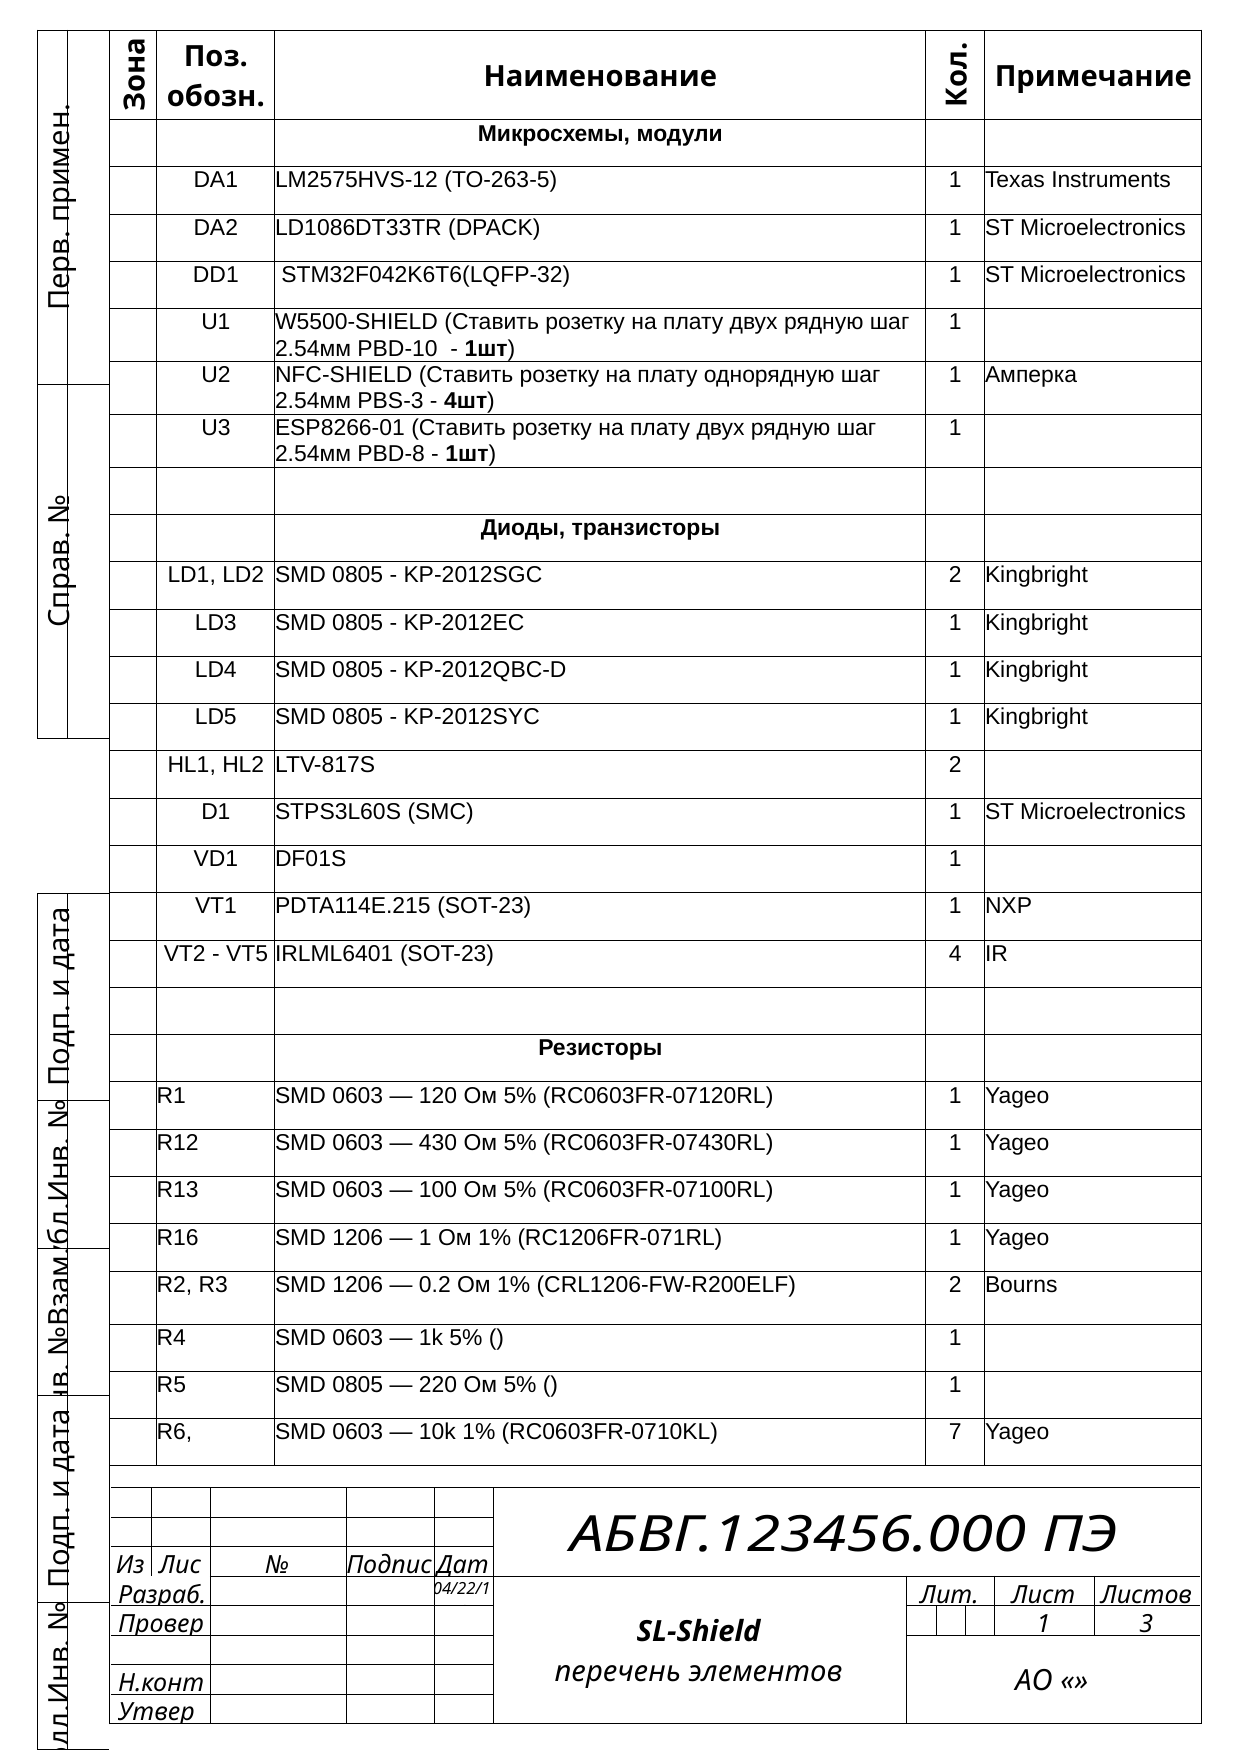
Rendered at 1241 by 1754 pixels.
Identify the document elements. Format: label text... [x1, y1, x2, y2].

table_cell DA1 [157, 167, 274, 214]
table_cell [110, 1082, 156, 1129]
table_cell [985, 1035, 1201, 1081]
table_cell STM32F042K6T6(LQFP-32) [275, 262, 925, 308]
table_cell [110, 704, 156, 750]
table_cell STPS3L60S (SMC) [275, 799, 925, 845]
table_cell [110, 562, 156, 608]
table_cell [985, 751, 1201, 798]
table_cell [110, 1177, 156, 1223]
table_cell 1 [926, 704, 984, 750]
table_cell 1 [926, 1082, 984, 1129]
table_cell R5 [157, 1372, 274, 1418]
table_cell SMD 0805 - KP-2012QBC-D [275, 657, 925, 703]
table_cell [926, 468, 984, 514]
table_cell Взам. инв. № [38, 1249, 67, 1395]
table_cell 1 [926, 893, 984, 939]
table_header Зона [110, 31, 156, 119]
table_cell [926, 515, 984, 561]
table_cell Микросхемы, модули [275, 120, 925, 166]
table_cell SMD 0603 — 430 Ом 5% (RC0603FR-07430RL) [275, 1130, 925, 1176]
table_cell Yageo [985, 1130, 1201, 1176]
table_cell NFC-SHIELD (Ставить розетку на плату однорядную шаг 2.54мм PBS-3 - 4шт) [275, 362, 925, 414]
table_cell [110, 1035, 156, 1081]
table_cell [68, 1101, 109, 1247]
table_cell [275, 468, 925, 514]
table_cell Резисторы [275, 1035, 925, 1081]
table_cell Инв. № дубл. [38, 1101, 67, 1247]
table_cell ST Microelectronics [985, 262, 1201, 308]
table_cell [275, 988, 925, 1034]
table_header Подп. и дата [38, 894, 67, 1100]
table_cell [157, 515, 274, 561]
table_cell LTV-817S [275, 751, 925, 798]
table_cell [985, 415, 1201, 467]
table_cell R4 [157, 1325, 274, 1371]
table_cell U1 [157, 309, 274, 361]
table_cell R2, R3 [157, 1272, 274, 1323]
table_cell SMD 0805 - KP-2012SGC [275, 562, 925, 608]
table_cell [985, 846, 1201, 892]
table_cell [110, 309, 156, 361]
table_cell Yageo [985, 1082, 1201, 1129]
table_cell [110, 1130, 156, 1176]
table_cell [985, 988, 1201, 1034]
table_cell [157, 1035, 274, 1081]
table_header Поз. обозн. [157, 31, 274, 119]
table_cell [157, 988, 274, 1034]
table_cell [110, 988, 156, 1034]
table_cell [985, 468, 1201, 514]
table_cell VT2 - VT5 [157, 941, 274, 987]
table_cell [110, 415, 156, 467]
table_cell [110, 1372, 156, 1418]
table_header Кол. [926, 31, 984, 119]
table_cell [110, 1419, 156, 1465]
table_cell Амперка [985, 362, 1201, 414]
table_cell [110, 167, 156, 214]
table_cell SMD 0805 — 220 Ом 5% () [275, 1372, 925, 1418]
table_cell SMD 0805 - KP-2012SYC [275, 704, 925, 750]
table_cell HL1, HL2 [157, 751, 274, 798]
table_cell DF01S [275, 846, 925, 892]
table_cell [68, 1396, 109, 1602]
table_cell ST Microelectronics [985, 215, 1201, 261]
table_cell [110, 751, 156, 798]
table_cell LD1, LD2 [157, 562, 274, 608]
table_cell [985, 1325, 1201, 1371]
table_header [68, 31, 109, 384]
table_cell R6, [157, 1419, 274, 1465]
table_cell LD1086DT33TR (DPACK) [275, 215, 925, 261]
table_cell [110, 362, 156, 414]
table_cell Подп. и дата [38, 1396, 67, 1602]
table_cell R13 [157, 1177, 274, 1223]
table_cell [110, 941, 156, 987]
table_cell [110, 1224, 156, 1271]
table_cell SMD 0603 — 100 Ом 5% (RC0603FR-07100RL) [275, 1177, 925, 1223]
table_cell 1 [926, 1372, 984, 1418]
table_cell Texas Instruments [985, 167, 1201, 214]
table_cell 1 [926, 846, 984, 892]
table_cell [985, 120, 1201, 166]
table_cell [985, 1372, 1201, 1418]
table_cell U2 [157, 362, 274, 414]
table_cell [68, 1249, 109, 1395]
table_cell 2 [926, 751, 984, 798]
table_cell R1 [157, 1082, 274, 1129]
table_cell [157, 120, 274, 166]
table_cell [110, 657, 156, 703]
table_cell LD3 [157, 610, 274, 656]
table_cell Диоды, транзисторы [275, 515, 925, 561]
table_cell [110, 799, 156, 845]
table_cell ESP8266-01 (Ставить розетку на плату двух рядную шаг 2.54мм PBD-8 - 1шт) [275, 415, 925, 467]
table_cell D1 [157, 799, 274, 845]
table_header [68, 894, 109, 1100]
table_cell LD5 [157, 704, 274, 750]
table_cell LD4 [157, 657, 274, 703]
table_cell Справ. № [38, 385, 67, 738]
table_cell Yageo [985, 1419, 1201, 1465]
table_cell Yageo [985, 1224, 1201, 1271]
table_cell 2 [926, 562, 984, 608]
table_header Наименование [275, 31, 925, 119]
table_cell [110, 262, 156, 308]
table_cell 4 [926, 941, 984, 987]
table_cell [926, 988, 984, 1034]
table_cell 1 [926, 799, 984, 845]
table_cell 1 [926, 309, 984, 361]
table_cell 1 [926, 1325, 984, 1371]
table_cell 1 [926, 1177, 984, 1223]
table_cell 1 [926, 262, 984, 308]
table_cell [110, 1272, 156, 1323]
table_cell SMD 1206 — 1 Ом 1% (RC1206FR-071RL) [275, 1224, 925, 1271]
table_cell [110, 610, 156, 656]
table_cell [926, 120, 984, 166]
table_cell Kingbright [985, 657, 1201, 703]
table_cell 1 [926, 1224, 984, 1271]
table_cell DD1 [157, 262, 274, 308]
table_cell 1 [926, 167, 984, 214]
table_cell 1 [926, 215, 984, 261]
table_cell VD1 [157, 846, 274, 892]
table_cell 1 [926, 1130, 984, 1176]
table_cell SMD 0603 — 1k 5% () [275, 1325, 925, 1371]
table_cell ST Microelectronics [985, 799, 1201, 845]
table_cell SMD 0603 — 10k 1% (RC0603FR-0710KL) [275, 1419, 925, 1465]
table_cell 1 [926, 362, 984, 414]
table_cell IR [985, 941, 1201, 987]
table_cell Yageo [985, 1177, 1201, 1223]
table_cell [110, 215, 156, 261]
table_cell SMD 0603 — 120 Ом 5% (RC0603FR-07120RL) [275, 1082, 925, 1129]
table_cell [157, 468, 274, 514]
table_cell [110, 893, 156, 939]
table_cell 2 [926, 1272, 984, 1323]
table_cell [110, 1325, 156, 1371]
table_cell Kingbright [985, 610, 1201, 656]
table_cell IRLML6401 (SOT-23) [275, 941, 925, 987]
table_cell R16 [157, 1224, 274, 1271]
table_cell W5500-SHIELD (Ставить розетку на плату двух рядную шаг 2.54мм PBD-10 - 1шт) [275, 309, 925, 361]
table_cell PDTA114E.215 (SOT-23) [275, 893, 925, 939]
table_cell 1 [926, 610, 984, 656]
table_cell Kingbright [985, 704, 1201, 750]
table_cell R12 [157, 1130, 274, 1176]
table_header Примечание [985, 31, 1201, 119]
table_cell Инв. № подл. [38, 1603, 67, 1749]
table_cell SMD 1206 — 0.2 Ом 1% (CRL1206-FW-R200ELF) [275, 1272, 925, 1323]
table_cell [68, 385, 109, 738]
table_cell SMD 0805 - KP-2012EC [275, 610, 925, 656]
table_cell [985, 515, 1201, 561]
table_cell Kingbright [985, 562, 1201, 608]
table_cell LM2575HVS-12 (TO-263-5) [275, 167, 925, 214]
table_cell 1 [926, 415, 984, 467]
table_cell [110, 468, 156, 514]
table_cell Bourns [985, 1272, 1201, 1323]
table_cell [110, 515, 156, 561]
table_cell VT1 [157, 893, 274, 939]
table_cell DA2 [157, 215, 274, 261]
table_cell 7 [926, 1419, 984, 1465]
table_cell [926, 1035, 984, 1081]
table_cell U3 [157, 415, 274, 467]
table_cell [110, 120, 156, 166]
table_cell [110, 846, 156, 892]
table_cell NXP [985, 893, 1201, 939]
table_header Перв. примен. [38, 31, 67, 384]
table_cell [985, 309, 1201, 361]
table_cell 1 [926, 657, 984, 703]
table_cell [68, 1603, 109, 1749]
